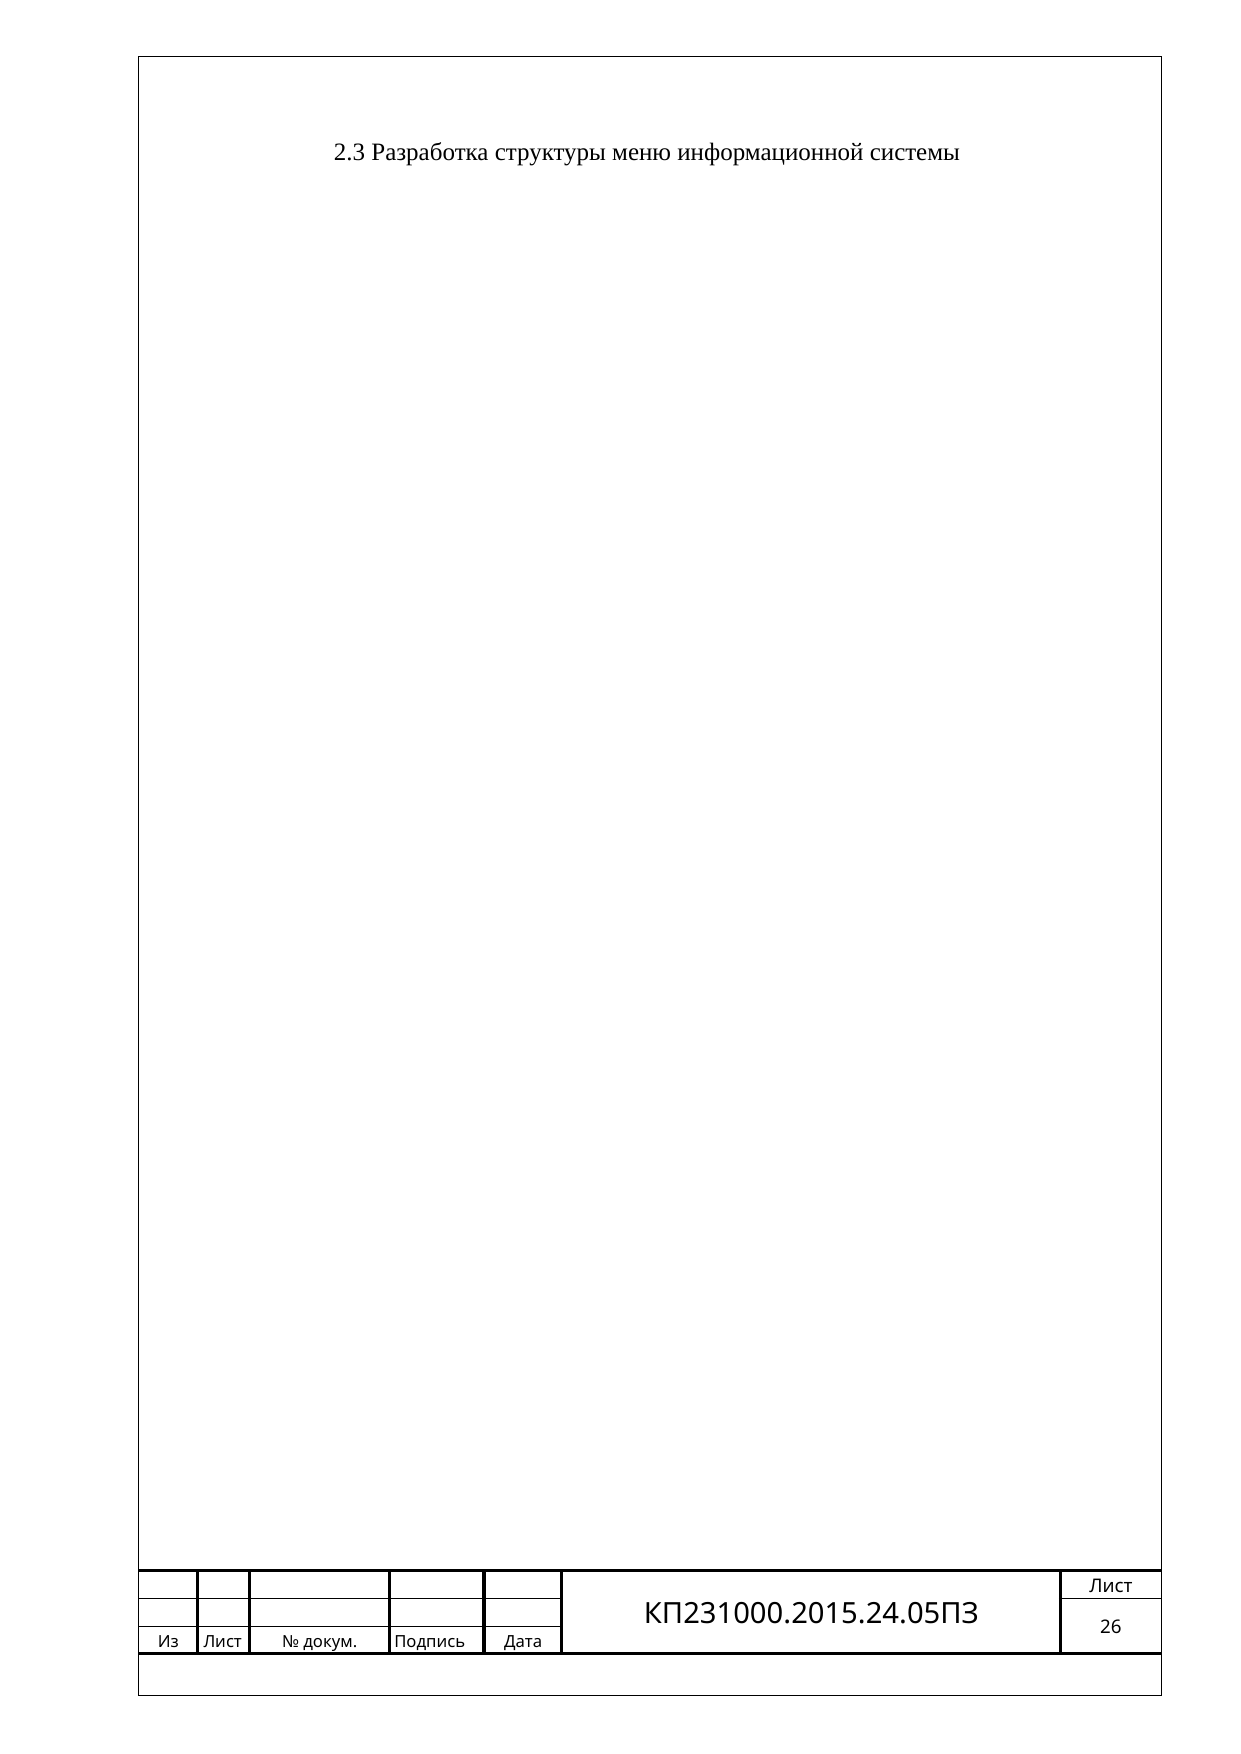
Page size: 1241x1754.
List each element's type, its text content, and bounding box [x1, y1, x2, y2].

subtitle 2.3 Разработка структуры меню информационной системы [168, 137, 1132, 165]
